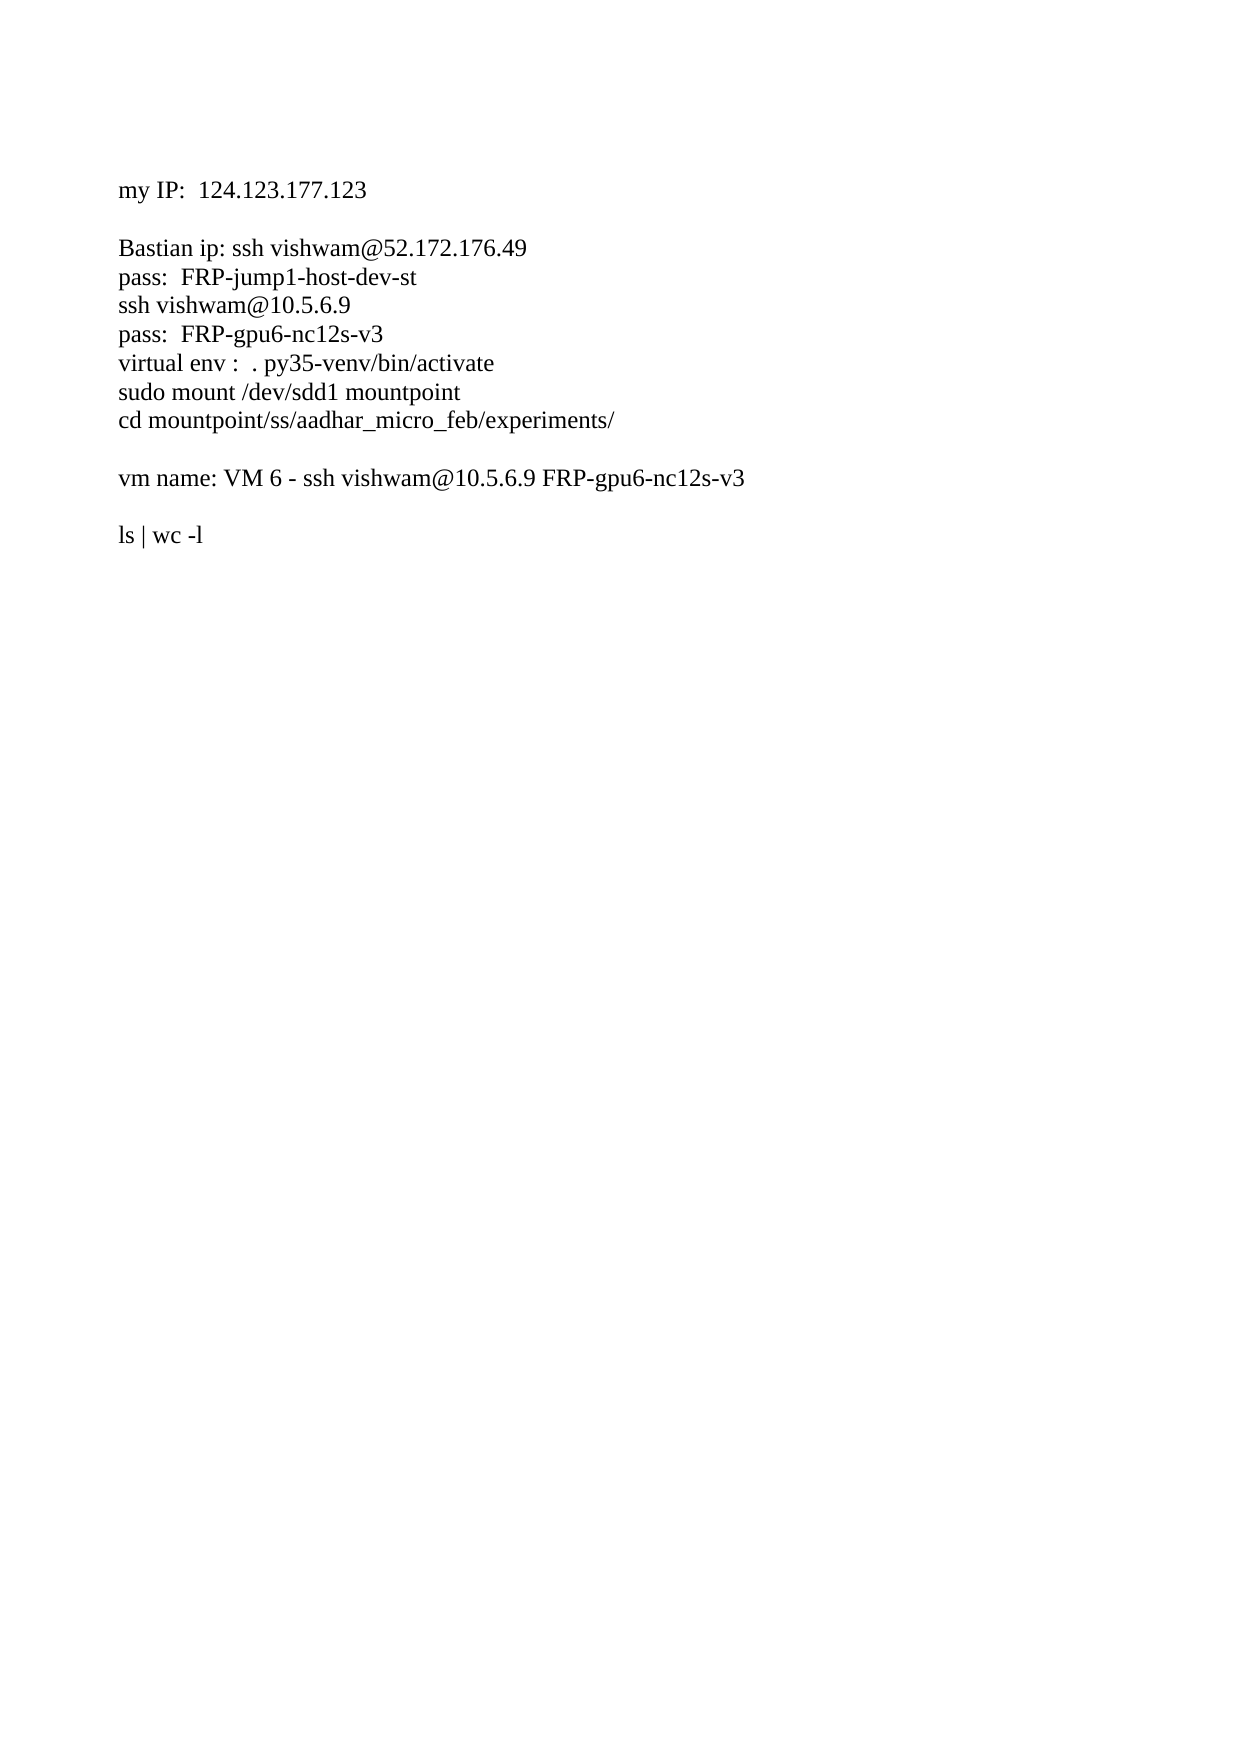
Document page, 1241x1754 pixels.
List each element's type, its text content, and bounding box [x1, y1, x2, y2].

text vm name: VM 6 - ssh vishwam@10.5.6.9 FRP-gpu6-nc12s-v3 [118, 463, 1122, 492]
text cd mountpoint/ss/aadhar_micro_feb/experiments/ [118, 406, 1122, 434]
text sudo mount /dev/sdd1 mountpoint [118, 377, 1122, 406]
text pass: FRP-gpu6-nc12s-v3 [118, 319, 1122, 348]
text ls | wc -l [118, 521, 1122, 549]
text pass: FRP-jump1-host-dev-st [118, 262, 1122, 291]
text ssh vishwam@10.5.6.9 [118, 291, 1122, 319]
text Bastian ip: ssh vishwam@52.172.176.49 [118, 233, 1122, 262]
text virtual env : . py35-venv/bin/activate [118, 348, 1122, 377]
text my IP: 124.123.177.123 [118, 176, 1122, 204]
